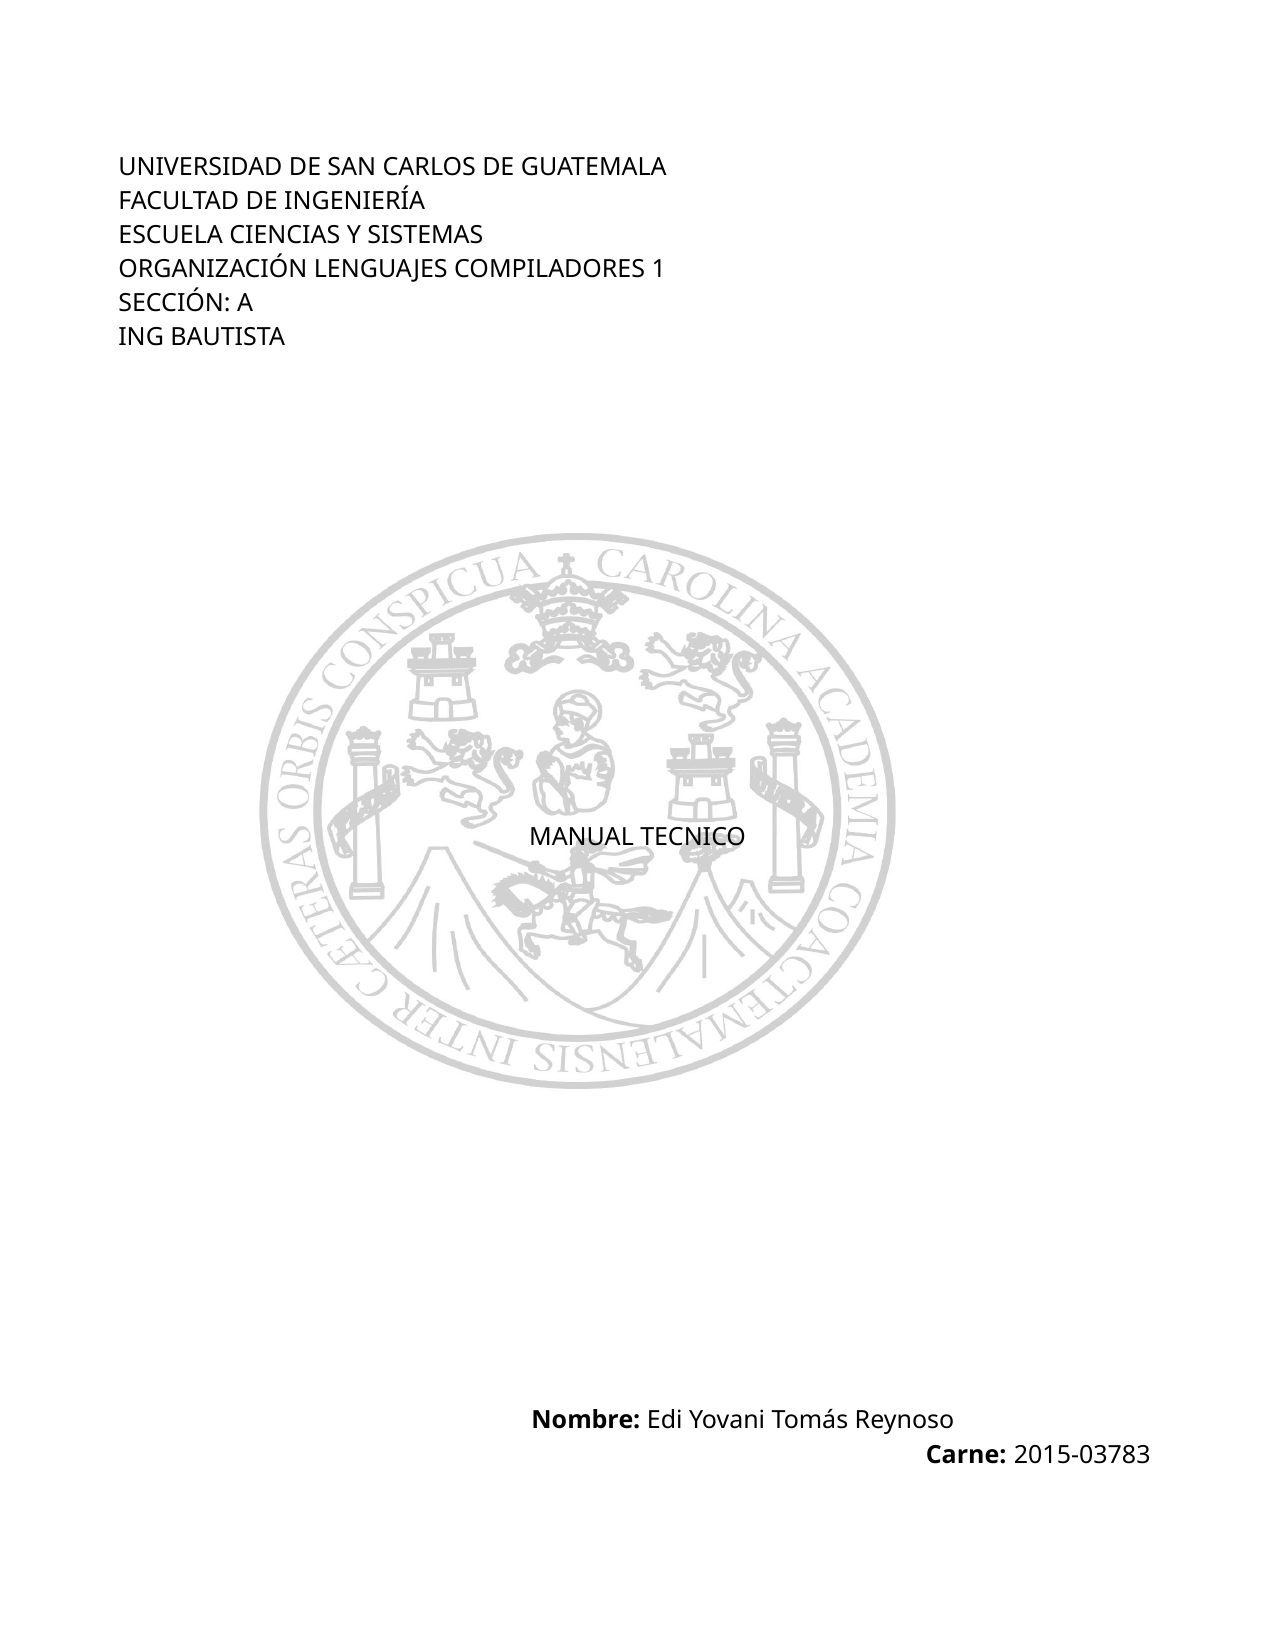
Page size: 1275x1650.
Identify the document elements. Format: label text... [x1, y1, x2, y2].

text ORGANIZACIÓN LENGUAJES COMPILADORES 1 [118, 251, 1157, 285]
text FACULTAD DE INGENIERÍA [118, 183, 1157, 217]
text ING BAUTISTA [118, 319, 1157, 353]
text UNIVERSIDAD DE SAN CARLOS DE GUATEMALA [118, 149, 1157, 183]
text MANUAL TECNICO [896, 818, 1157, 852]
text ESCUELA CIENCIAS Y SISTEMAS [118, 217, 1157, 251]
text MANUAL TECNICO [118, 818, 255, 852]
text Nombre: Edi Yovani Tomás Reynoso [118, 1402, 1157, 1436]
text Carne: 2015-03783 [118, 1436, 1157, 1470]
text SECCIÓN: A [118, 285, 1157, 319]
